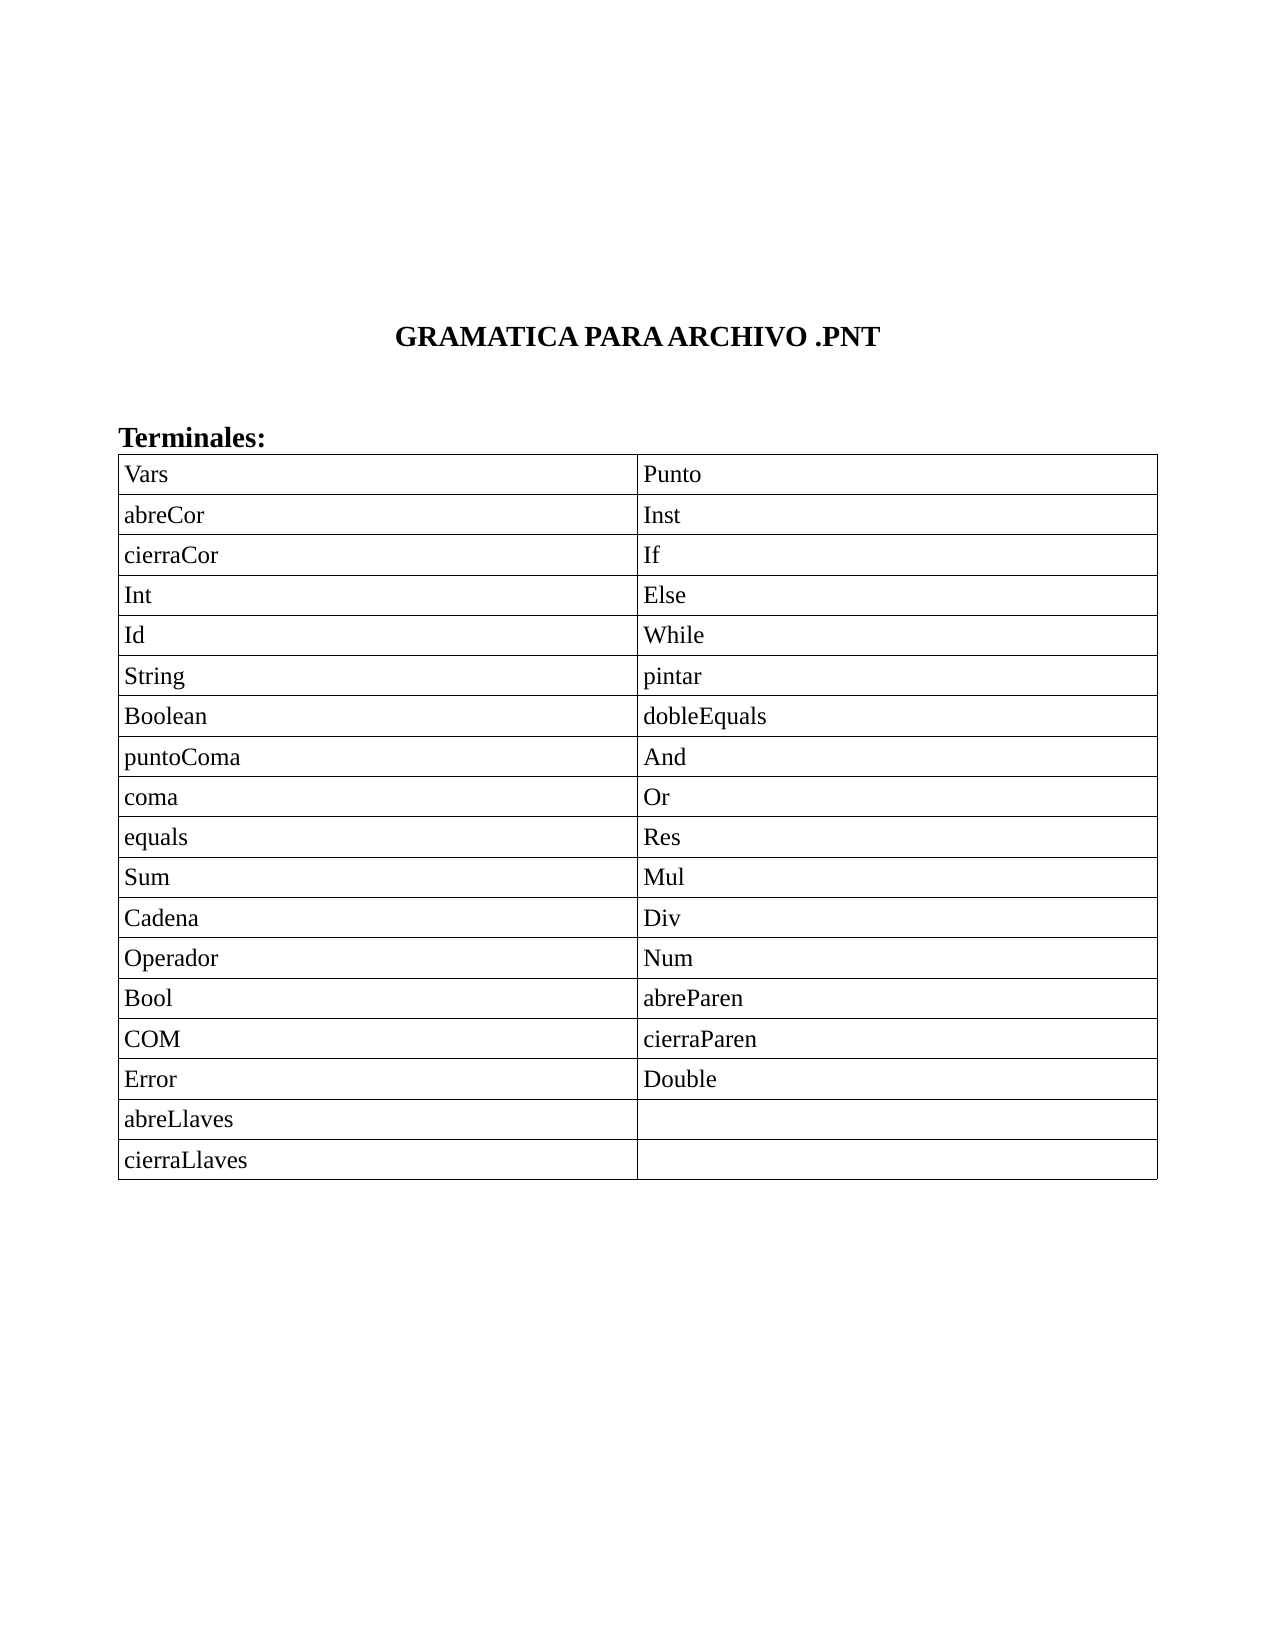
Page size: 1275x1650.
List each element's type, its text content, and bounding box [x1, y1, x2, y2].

table_cell Operador [119, 938, 637, 978]
table_cell Bool [119, 979, 637, 1018]
table_cell cierraParen [638, 1019, 1157, 1058]
table_cell cierraCor [119, 535, 637, 574]
table_cell Res [638, 817, 1157, 857]
table_cell COM [119, 1019, 637, 1058]
table_cell Sum [119, 858, 637, 897]
table_cell Id [119, 616, 637, 655]
table_cell dobleEquals [638, 696, 1157, 736]
table_cell If [638, 535, 1157, 574]
table_cell Boolean [119, 696, 637, 736]
table_header Vars [119, 455, 637, 494]
table_cell And [638, 737, 1157, 776]
table_cell Inst [638, 495, 1157, 534]
table_cell abreLlaves [119, 1100, 637, 1139]
table_cell [638, 1100, 1157, 1139]
table_cell Num [638, 938, 1157, 978]
table_cell Error [119, 1059, 637, 1098]
table_cell Cadena [119, 898, 637, 937]
text GRAMATICA PARA ARCHIVO .PNT [118, 319, 1157, 353]
table_cell Mul [638, 858, 1157, 897]
table_cell Or [638, 777, 1157, 816]
table_cell coma [119, 777, 637, 816]
table_cell Else [638, 576, 1157, 615]
table_cell Double [638, 1059, 1157, 1098]
table_cell While [638, 616, 1157, 655]
table_cell abreCor [119, 495, 637, 534]
table_header Punto [638, 455, 1157, 494]
table_cell [638, 1140, 1157, 1179]
table_cell pintar [638, 656, 1157, 695]
table_cell cierraLlaves [119, 1140, 637, 1179]
table_cell Div [638, 898, 1157, 937]
table_cell Int [119, 576, 637, 615]
text Terminales: [118, 420, 1157, 453]
table_cell equals [119, 817, 637, 857]
table_cell abreParen [638, 979, 1157, 1018]
table_cell puntoComa [119, 737, 637, 776]
table_cell String [119, 656, 637, 695]
